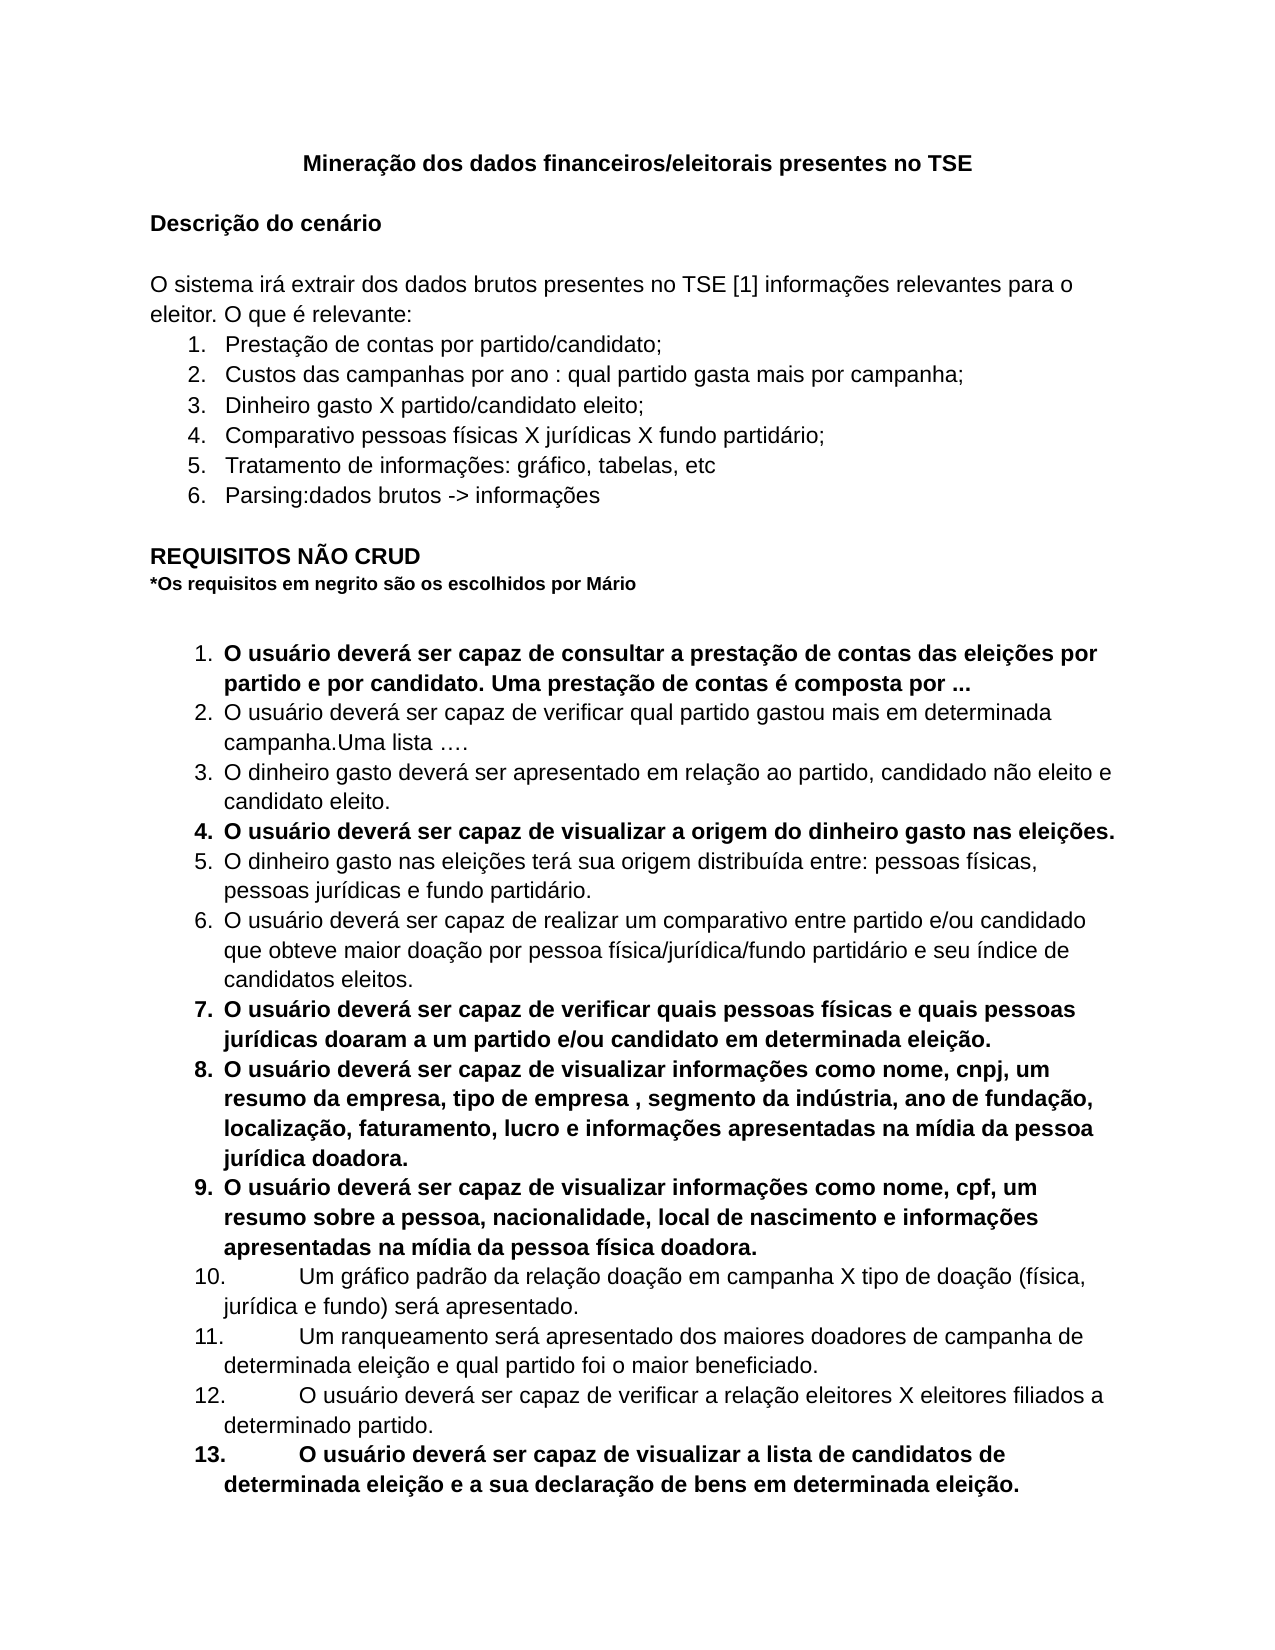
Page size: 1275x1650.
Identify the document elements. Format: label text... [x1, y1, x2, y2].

list O usuário deverá ser capaz de realizar um comparativo entre partido e/ou candidado que obteve maior doação por pessoa física/jurídica/fundo partidário e seu índice de candidatos eleitos. [194, 907, 1125, 993]
list O usuário deverá ser capaz de visualizar informações como nome, cnpj, um resumo da empresa, tipo de empresa , segmento da indústria, ano de fundação, localização, faturamento, lucro e informações apresentadas na mídia da pessoa jurídica doadora. [194, 1056, 1125, 1171]
text *Os requisitos em negrito são os escolhidos por Mário [150, 573, 1125, 594]
list O dinheiro gasto deverá ser apresentado em relação ao partido, candidado não eleito e candidato eleito. [194, 759, 1125, 815]
list O usuário deverá ser capaz de visualizar a lista de candidatos de determinada eleição e a sua declaração de bens em determinada eleição. [194, 1441, 1125, 1497]
list O usuário deverá ser capaz de verificar a relação eleitores X eleitores filiados a determinado partido. [194, 1382, 1125, 1438]
text REQUISITOS NÃO CRUD [150, 543, 1125, 569]
list O usuário deverá ser capaz de consultar a prestação de contas das eleições por partido e por candidato. Uma prestação de contas é composta por ... [194, 640, 1125, 696]
text Descrição do cenário [150, 210, 1125, 237]
text Mineração dos dados financeiros/eleitorais presentes no TSE [150, 150, 1125, 176]
list Um gráfico padrão da relação doação em campanha X tipo de doação (física, jurídica e fundo) será apresentado. [194, 1263, 1125, 1319]
list Comparativo pessoas físicas X jurídicas X fundo partidário; [187, 422, 1125, 448]
list O usuário deverá ser capaz de visualizar a origem do dinheiro gasto nas eleições. [194, 818, 1125, 844]
list Parsing:dados brutos -> informações [187, 482, 1125, 509]
list O dinheiro gasto nas eleições terá sua origem distribuída entre: pessoas físicas, pessoas jurídicas e fundo partidário. [194, 848, 1125, 904]
list Tratamento de informações: gráfico, tabelas, etc [187, 452, 1125, 478]
list Custos das campanhas por ano : qual partido gasta mais por campanha; [187, 361, 1125, 388]
list Dinheiro gasto X partido/candidato eleito; [187, 392, 1125, 418]
list O usuário deverá ser capaz de verificar qual partido gastou mais em determinada campanha.Uma lista …. [194, 699, 1125, 755]
list O usuário deverá ser capaz de verificar quais pessoas físicas e quais pessoas jurídicas doaram a um partido e/ou candidato em determinada eleição. [194, 996, 1125, 1052]
list O usuário deverá ser capaz de visualizar informações como nome, cpf, um resumo sobre a pessoa, nacionalidade, local de nascimento e informações apresentadas na mídia da pessoa física doadora. [194, 1174, 1125, 1260]
list Um ranqueamento será apresentado dos maiores doadores de campanha de determinada eleição e qual partido foi o maior beneficiado. [194, 1323, 1125, 1379]
list Prestação de contas por partido/candidato; [187, 331, 1125, 358]
text O sistema irá extrair dos dados brutos presentes no TSE [1] informações relevantes para o eleitor. O que é relevante: [150, 271, 1125, 327]
